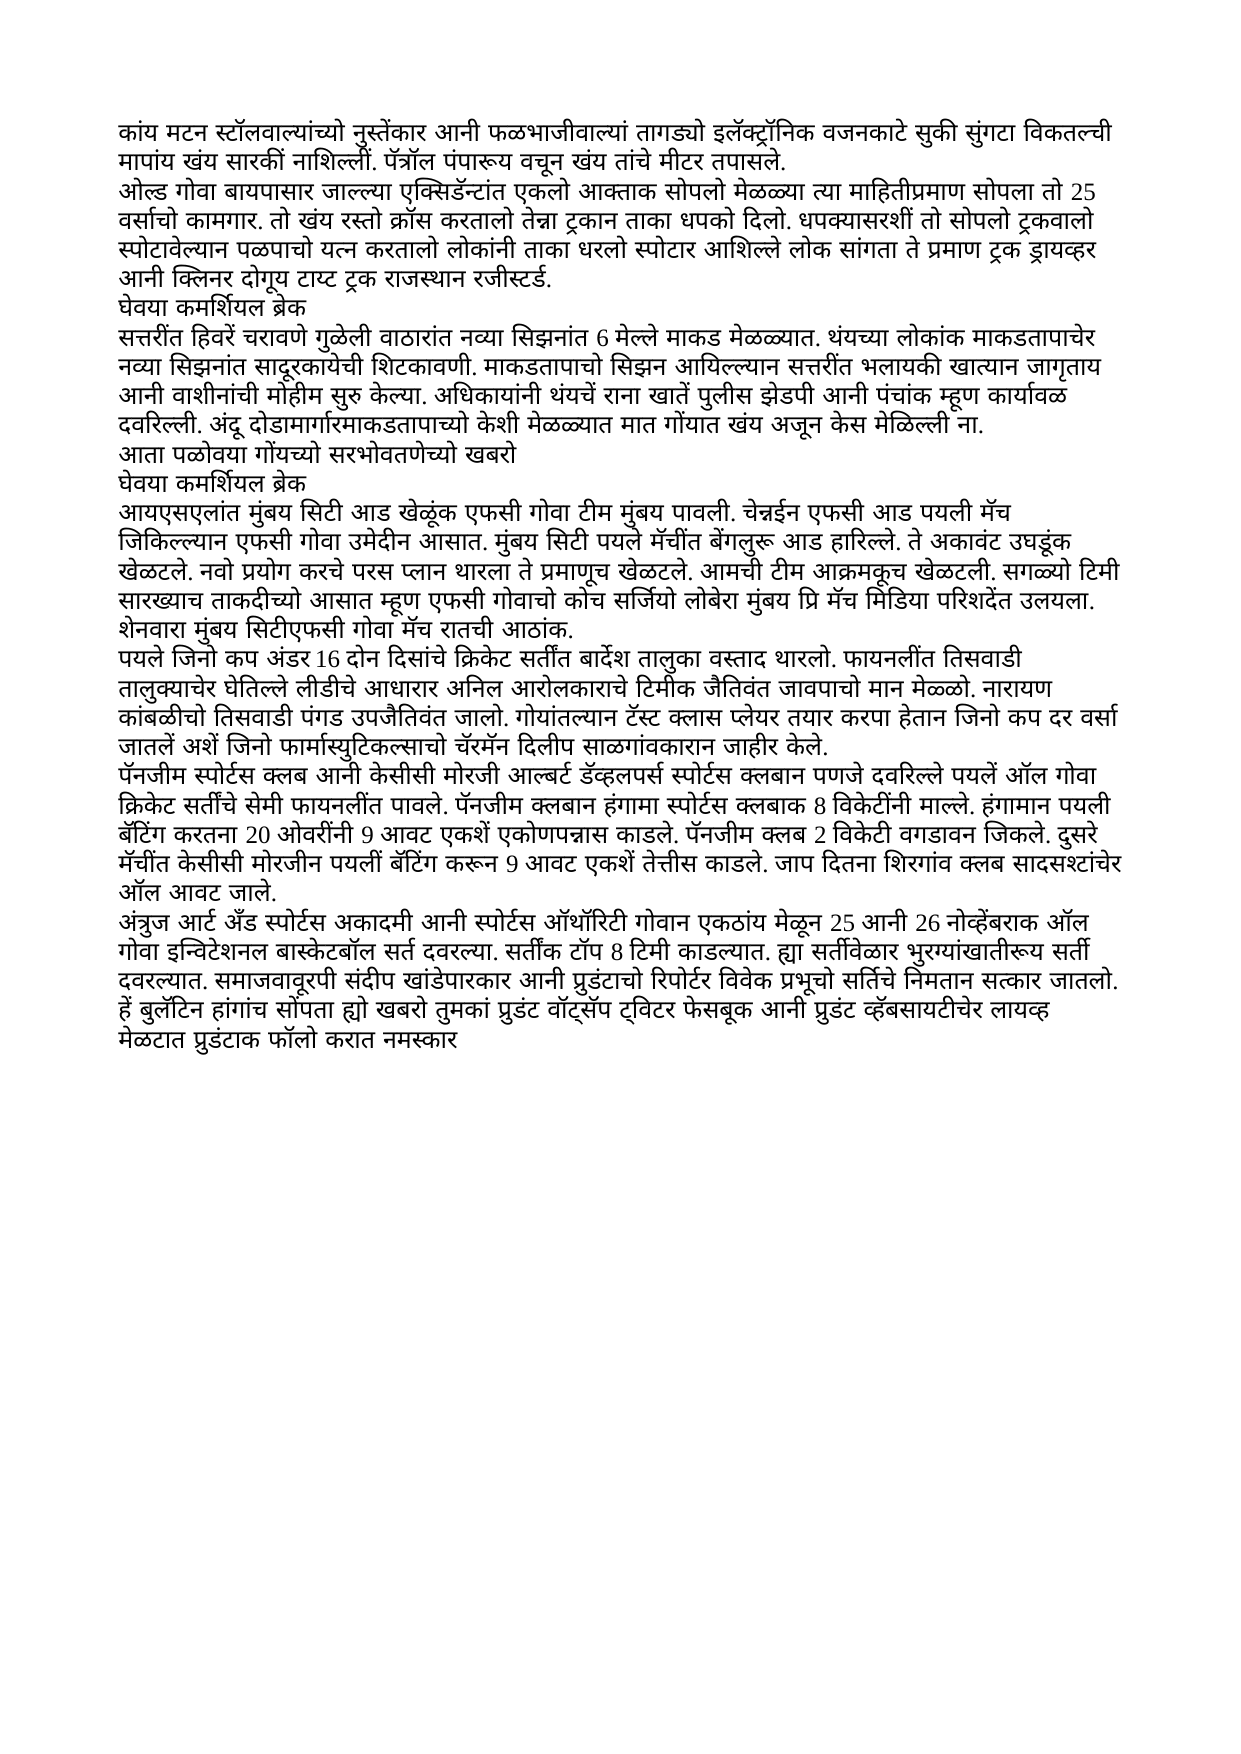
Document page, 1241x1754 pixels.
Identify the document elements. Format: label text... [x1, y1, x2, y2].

text घेवया कमर्शियल ब्रेक [118, 293, 1122, 323]
text आता पळोवया गोंयच्यो सरभोवतणेच्यो खबरो [118, 440, 1122, 469]
text हें बुलॅटिन हांगांच सोंपता ह्यो खबरो तुमकां प्रुडंट वॉट्सॅप ट्विटर फेसबूक आनी प्रुडंट व्हॅबसायटीचेर लायव्ह मेळटात प्रुडंटाक फॉलो करात नमस्कार [118, 996, 1122, 1054]
text पयले जिनो कप अंडर16 दोन दिसांचे क्रिकेट सर्तींत बार्देश तालुका वस्ताद थारलो. फायनलींत तिसवाडी तालुक्याचेर घेतिल्ले लीडीचे आधारार अनिल आरोलकाराचे टिमीक जैतिवंत जावपाचो मान मेळ्ळो. नारायण कांबळीचो तिसवाडी पंगड उपजैतिवंत जालो. गोयांतल्यान टॅस्ट क्लास प्लेयर तयार करपा हेतान जिनो कप दर वर्सा जातलें अशें जिनो फार्मास्युटिकल्साचो चॅरमॅन दिलीप साळगांवकारान जाहीर केले. [118, 644, 1122, 762]
text आयएसएलांत मुंबय सिटी आड खेळूंक एफसी गोवा टीम मुंबय पावली. चेन्नईन एफसी आड पयली मॅच जिकिल्ल्यान एफसी गोवा उमेदीन आसात. मुंबय सिटी पयले मॅचींत बेंगलुरू आड हारिल्ले. ते अकावंट उघडूंक खेळटले. नवो प्रयोग करचे परस प्लान थारला ते प्रमाणूच खेळटले. आमची टीम आक्रमकूच खेळटली. सगळ्यो टिमी सारख्याच ताकदीच्यो आसात म्हूण एफसी गोवाचो कोच सर्जियो लोबेरा मुंबय प्रि मॅच मिडिया परिशदेंत उलयला. शेनवारा मुंबय सिटीएफसी गोवा मॅच रातची आठांक. [118, 498, 1122, 644]
text पॅनजीम स्पोर्टस क्लब आनी केसीसी मोरजी आल्बर्ट डॅव्हलपर्स स्पोर्टस क्लबान पणजे दवरिल्ले पयलें ऑल गोवा क्रिकेट सर्तींचे सेमी फायनलींत पावले. पॅनजीम क्लबान हंगामा स्पोर्टस क्लबाक 8 विकेटींनी माल्ले. हंगामान पयली बॅटिंग करतना 20 ओवरींनी 9 आवट एकशें एकोणपन्नास काडले. पॅनजीम क्लब 2 विकेटी वगडावन जिकले. दुसरे मॅचींत केसीसी मोरजीन पयलीं बॅटिंग करून 9 आवट एकशें तेत्तीस काडले. जाप दितना शिरगांव क्लब सादसश्टांचेर ऑल आवट जाले. [118, 762, 1122, 908]
text कांय मटन स्टॉलवाल्यांच्यो नुस्तेंकार आनी फळभाजीवाल्यां तागड्यो इलॅक्ट्रॉनिक वजनकाटे सुकी सुंगटा विकतल्ची मापांय खंय सारकीं नाशिल्लीं. पॅत्रॉल पंपारूय वचून खंय तांचे मीटर तपासले. [118, 118, 1122, 177]
text सत्तरींत हिवरें चरावणे गुळेली वाठारांत नव्या सिझनांत 6 मेल्ले माकड मेळळ्यात. थंयच्या लोकांक माकडतापाचेर नव्या सिझनांत सादूरकायेची शिटकावणी. माकडतापाचो सिझन आयिल्ल्यान सत्तरींत भलायकी खात्यान जागृताय आनी वाशीनांची मोहीम सुरु केल्या. अधिकायांनी थंयचें राना खातें पुलीस झेडपी आनी पंचांक म्हूण कार्यावळ दवरिल्ली. अंदू दोडामार्गारमाकडतापाच्यो केशी मेळळ्यात मात गोंयात खंय अजून केस मेळिल्ली ना. [118, 323, 1122, 440]
text अंत्रुज आर्ट अँड स्पोर्टस अकादमी आनी स्पोर्टस ऑथॉरिटी गोवान एकठांय मेळून 25 आनी 26 नोव्हेंबराक ऑल गोवा इन्विटेशनल बास्केटबॉल सर्त दवरल्या. सर्तींक टॉप 8 टिमी काडल्यात. ह्या सर्तीवेळार भुरग्यांखातीरूय सर्ती दवरल्यात. समाजवावूरपी संदीप खांडेपारकार आनी प्रुडंटाचो रिपोर्टर विवेक प्रभूचो सर्तिचे निमतान सत्कार जातलो. [118, 908, 1122, 996]
text ओल्ड गोवा बायपासार जाल्ल्या एक्सिडॅन्टांत एकलो आक्ताक सोपलो मेळळ्या त्या माहितीप्रमाण सोपला तो 25 वर्साचो कामगार. तो खंय रस्तो क्रॉस करतालो तेन्ना ट्रकान ताका धपको दिलो. धपक्यासरशीं तो सोपलो ट्रकवालो स्पोटावेल्यान पळपाचो यत्न करतालो लोकांनी ताका धरलो स्पोटार आशिल्ले लोक सांगता ते प्रमाण ट्रक ड्रायव्हर आनी क्लिनर दोगूय टाय्ट ट्रक राजस्थान रजीस्टर्ड. [118, 177, 1122, 293]
text घेवया कमर्शियल ब्रेक [118, 469, 1122, 498]
